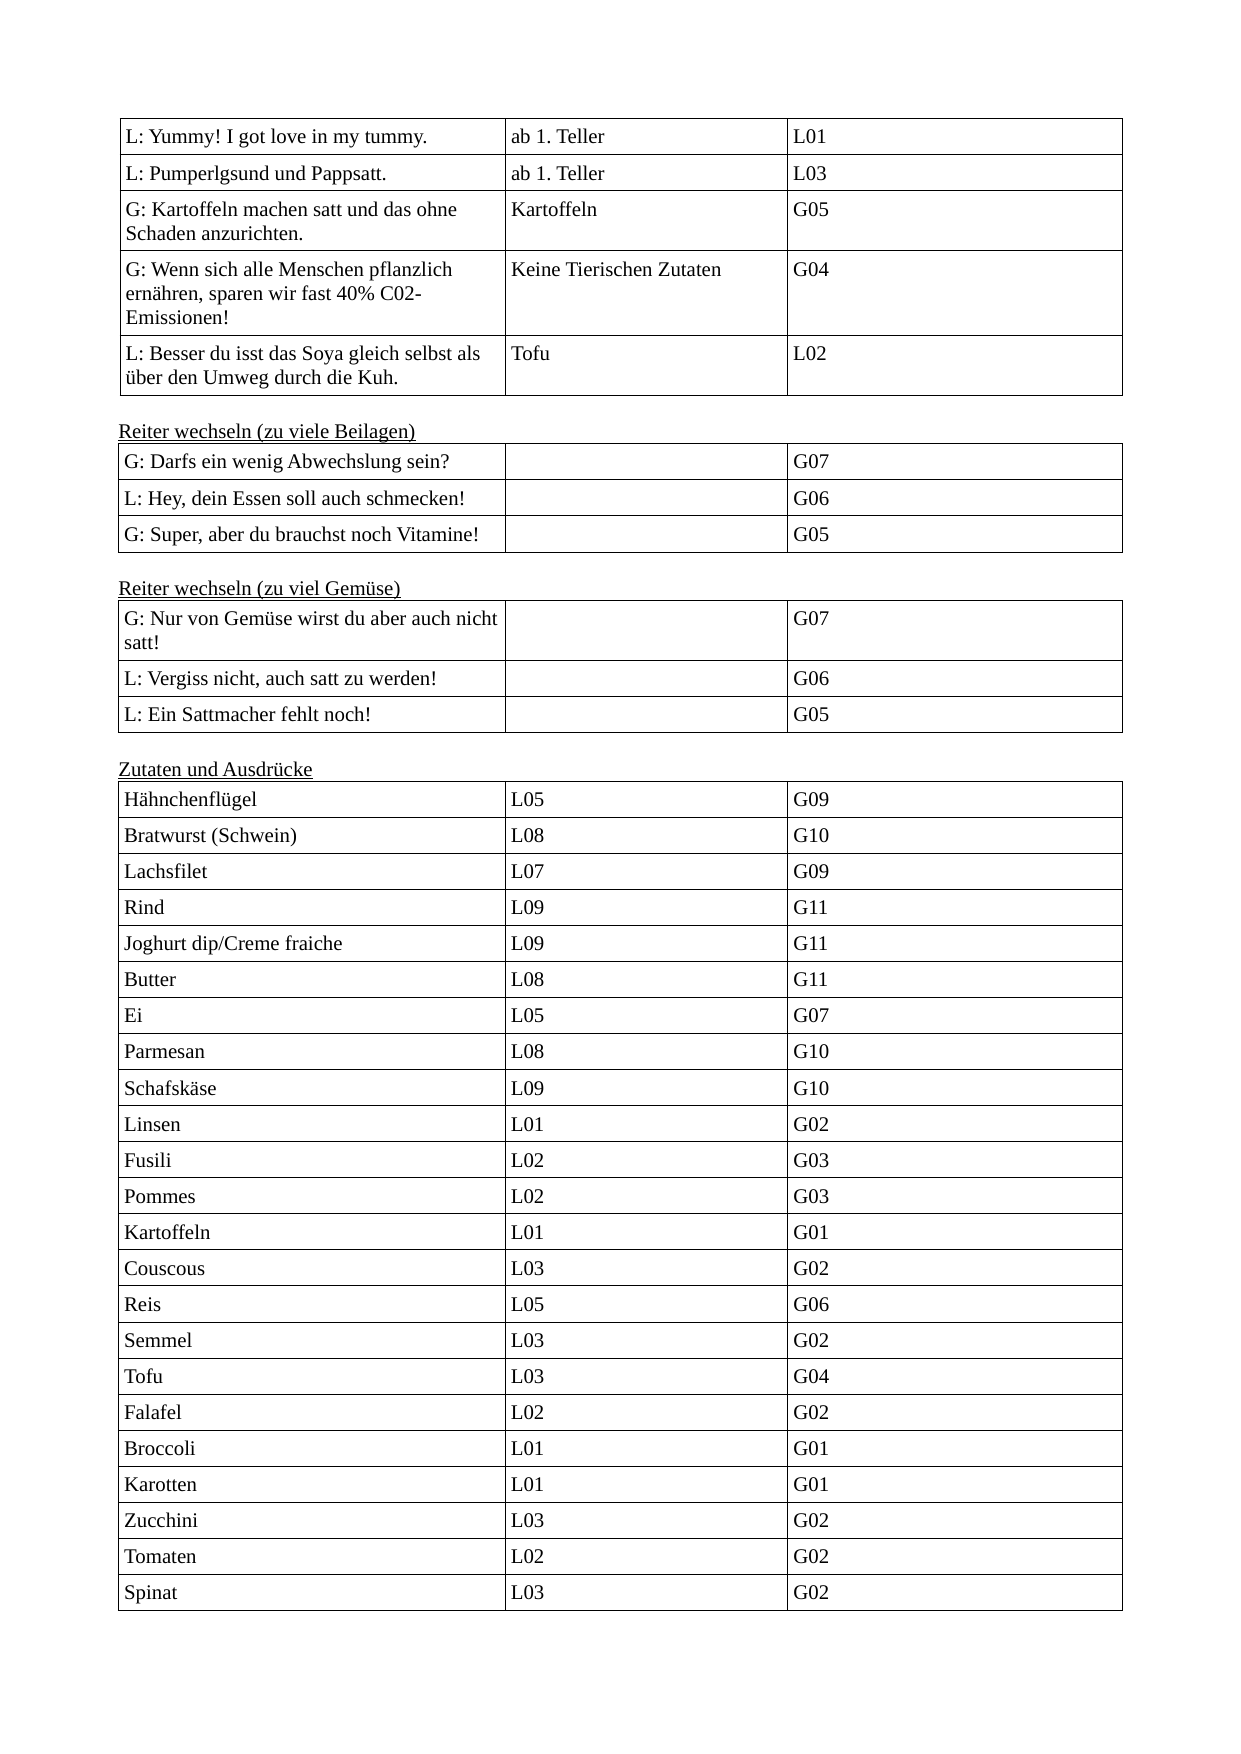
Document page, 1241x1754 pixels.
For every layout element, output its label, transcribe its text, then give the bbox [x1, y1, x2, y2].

table_cell G03 [788, 1178, 1122, 1213]
table_cell G: Kartoffeln machen satt und das ohne Schaden anzurichten. [121, 191, 505, 250]
table_cell L03 [506, 1359, 787, 1393]
table_cell L01 [506, 1214, 787, 1249]
table_cell G: Super, aber du brauchst noch Vitamine! [119, 516, 505, 551]
table_cell G03 [788, 1142, 1122, 1177]
table_cell Schafskäse [119, 1070, 505, 1105]
text Zutaten und Ausdrücke [118, 757, 1122, 781]
table_cell G06 [788, 480, 1122, 515]
table_cell L02 [506, 1539, 787, 1574]
table_header G: Darfs ein wenig Abwechslung sein? [119, 444, 505, 479]
table_cell Couscous [119, 1250, 505, 1285]
table_cell G11 [788, 926, 1122, 961]
table_cell G04 [788, 1359, 1122, 1393]
table_cell Reis [119, 1286, 505, 1321]
table_cell G02 [788, 1503, 1122, 1538]
table_cell L02 [506, 1178, 787, 1213]
table_cell G06 [788, 661, 1122, 696]
table_cell L05 [506, 998, 787, 1033]
table_cell G11 [788, 962, 1122, 997]
table_cell G01 [788, 1467, 1122, 1502]
table_cell L: Hey, dein Essen soll auch schmecken! [119, 480, 505, 515]
text Reiter wechseln (zu viele Beilagen) [118, 419, 1122, 443]
table_cell L07 [506, 854, 787, 889]
table_cell Fusili [119, 1142, 505, 1177]
table_cell ab 1. Teller [506, 155, 787, 190]
table_header L05 [506, 782, 787, 817]
table_cell L05 [506, 1286, 787, 1321]
table_cell G06 [788, 1286, 1122, 1321]
table_cell G: Wenn sich alle Menschen pflanzlich ernähren, sparen wir fast 40% C02-Emissionen! [121, 251, 505, 334]
table_header [506, 601, 787, 660]
table_cell L01 [788, 119, 1122, 154]
table_cell L02 [506, 1142, 787, 1177]
table_cell L09 [506, 1070, 787, 1105]
table_cell [506, 480, 787, 515]
table_cell Broccoli [119, 1431, 505, 1466]
table_cell L03 [788, 155, 1122, 190]
table_cell L03 [506, 1575, 787, 1610]
table_header [506, 444, 787, 479]
table_cell G02 [788, 1539, 1122, 1574]
table_cell L09 [506, 926, 787, 961]
table_cell G09 [788, 854, 1122, 889]
table_cell G07 [788, 998, 1122, 1033]
table_header G09 [788, 782, 1122, 817]
table_cell ab 1. Teller [506, 119, 787, 154]
table_cell Spinat [119, 1575, 505, 1610]
table_cell G01 [788, 1431, 1122, 1466]
table_cell L09 [506, 890, 787, 925]
table_cell Karotten [119, 1467, 505, 1502]
table_cell G04 [788, 251, 1122, 334]
table_cell Ei [119, 998, 505, 1033]
table_cell L: Pumperlgsund und Pappsatt. [121, 155, 505, 190]
table_cell Linsen [119, 1106, 505, 1141]
table_cell L01 [506, 1106, 787, 1141]
table_cell G10 [788, 818, 1122, 853]
table_cell G02 [788, 1575, 1122, 1610]
table_cell Tomaten [119, 1539, 505, 1574]
table_cell Kartoffeln [506, 191, 787, 250]
table_header G07 [788, 444, 1122, 479]
table_cell Lachsfilet [119, 854, 505, 889]
table_cell L03 [506, 1503, 787, 1538]
table_cell G02 [788, 1395, 1122, 1429]
table_cell Parmesan [119, 1034, 505, 1069]
table_cell Bratwurst (Schwein) [119, 818, 505, 853]
table_cell L08 [506, 1034, 787, 1069]
table_cell Keine Tierischen Zutaten [506, 251, 787, 334]
table_cell Falafel [119, 1395, 505, 1429]
table_cell Butter [119, 962, 505, 997]
table_cell L03 [506, 1250, 787, 1285]
table_cell G02 [788, 1250, 1122, 1285]
text Reiter wechseln (zu viel Gemüse) [118, 576, 1122, 600]
table_cell Rind [119, 890, 505, 925]
table_cell Tofu [506, 336, 787, 394]
table_cell L03 [506, 1323, 787, 1357]
table_cell Pommes [119, 1178, 505, 1213]
table_cell G02 [788, 1106, 1122, 1141]
table_cell G11 [788, 890, 1122, 925]
table_header G07 [788, 601, 1122, 660]
table_cell [506, 661, 787, 696]
table_cell G05 [788, 516, 1122, 551]
table_cell L02 [506, 1395, 787, 1429]
table_cell [506, 516, 787, 551]
table_header Hähnchenflügel [119, 782, 505, 817]
table_cell L01 [506, 1467, 787, 1502]
table_cell [506, 697, 787, 732]
table_cell L08 [506, 962, 787, 997]
table_cell Zucchini [119, 1503, 505, 1538]
table_cell G01 [788, 1214, 1122, 1249]
table_cell L: Vergiss nicht, auch satt zu werden! [119, 661, 505, 696]
table_cell G05 [788, 697, 1122, 732]
table_cell Tofu [119, 1359, 505, 1393]
table_cell L08 [506, 818, 787, 853]
table_cell G05 [788, 191, 1122, 250]
table_cell Kartoffeln [119, 1214, 505, 1249]
table_cell L: Yummy! I got love in my tummy. [121, 119, 505, 154]
table_cell L02 [788, 336, 1122, 394]
table_cell L01 [506, 1431, 787, 1466]
table_cell Semmel [119, 1323, 505, 1357]
table_header G: Nur von Gemüse wirst du aber auch nicht satt! [119, 601, 505, 660]
table_cell G10 [788, 1070, 1122, 1105]
table_cell G10 [788, 1034, 1122, 1069]
table_cell Joghurt dip/Creme fraiche [119, 926, 505, 961]
table_cell G02 [788, 1323, 1122, 1357]
table_cell L: Ein Sattmacher fehlt noch! [119, 697, 505, 732]
table_cell L: Besser du isst das Soya gleich selbst als über den Umweg durch die Kuh. [121, 336, 505, 394]
